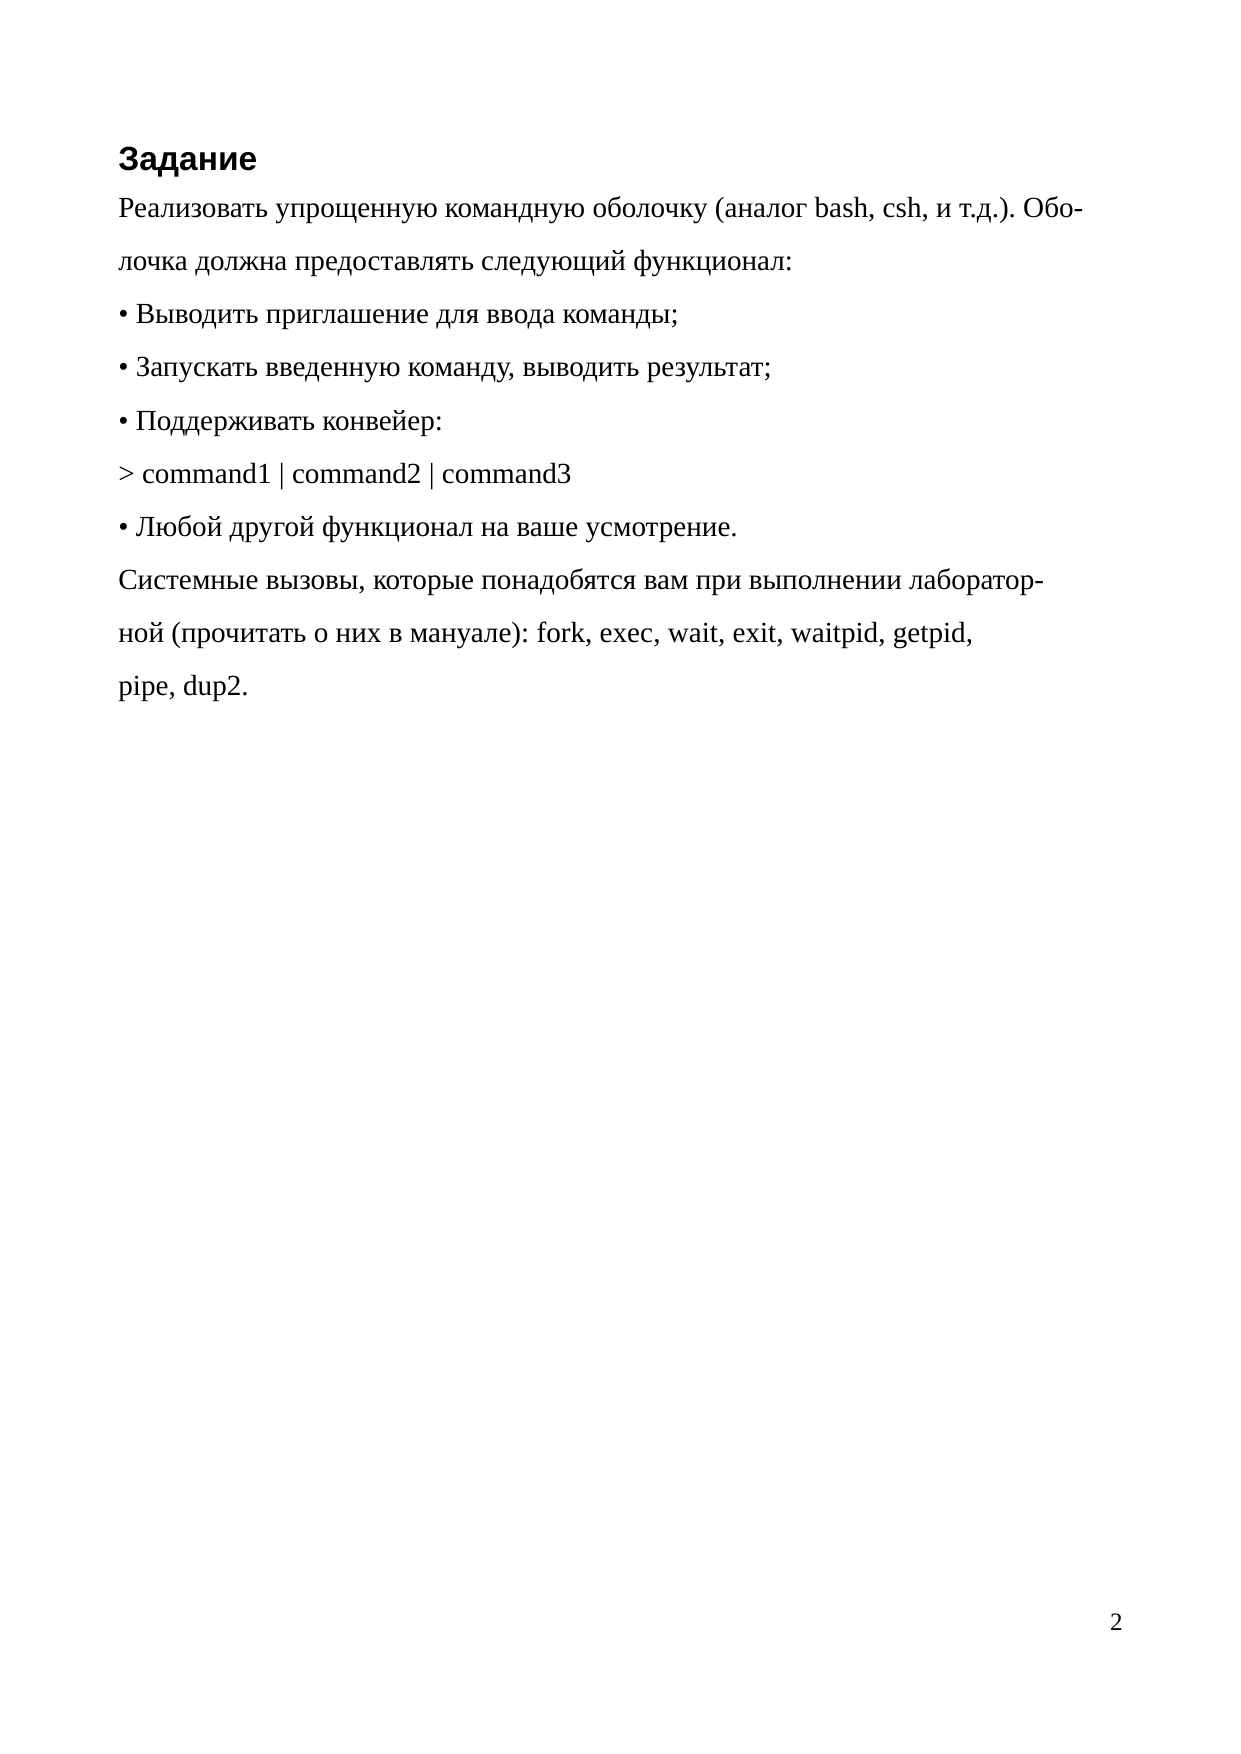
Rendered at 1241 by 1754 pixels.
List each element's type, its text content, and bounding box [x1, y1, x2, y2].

text > command1 | command2 | command3 [118, 456, 1122, 489]
text • Поддерживать конвейер: [118, 403, 1122, 436]
text лочка должна предоставлять следующий функционал: [118, 243, 1122, 277]
text Реализовать упрощенную командную оболочку (аналог bash, csh, и т.д.). Обо- [118, 190, 1122, 224]
text • Запускать введенную команду, выводить результат; [118, 349, 1122, 383]
subtitle Задание [118, 139, 1122, 178]
text • Выводить приглашение для ввода команды; [118, 296, 1122, 330]
text • Любой другой функционал на ваше усмотрение. [118, 509, 1122, 542]
text pipe, dup2. [118, 668, 1122, 702]
text Системные вызовы, которые понадобятся вам при выполнении лаборатор- [118, 562, 1122, 596]
text ной (прочитать о них в мануале): fork, exec, wait, exit, waitpid, getpid, [118, 615, 1122, 649]
